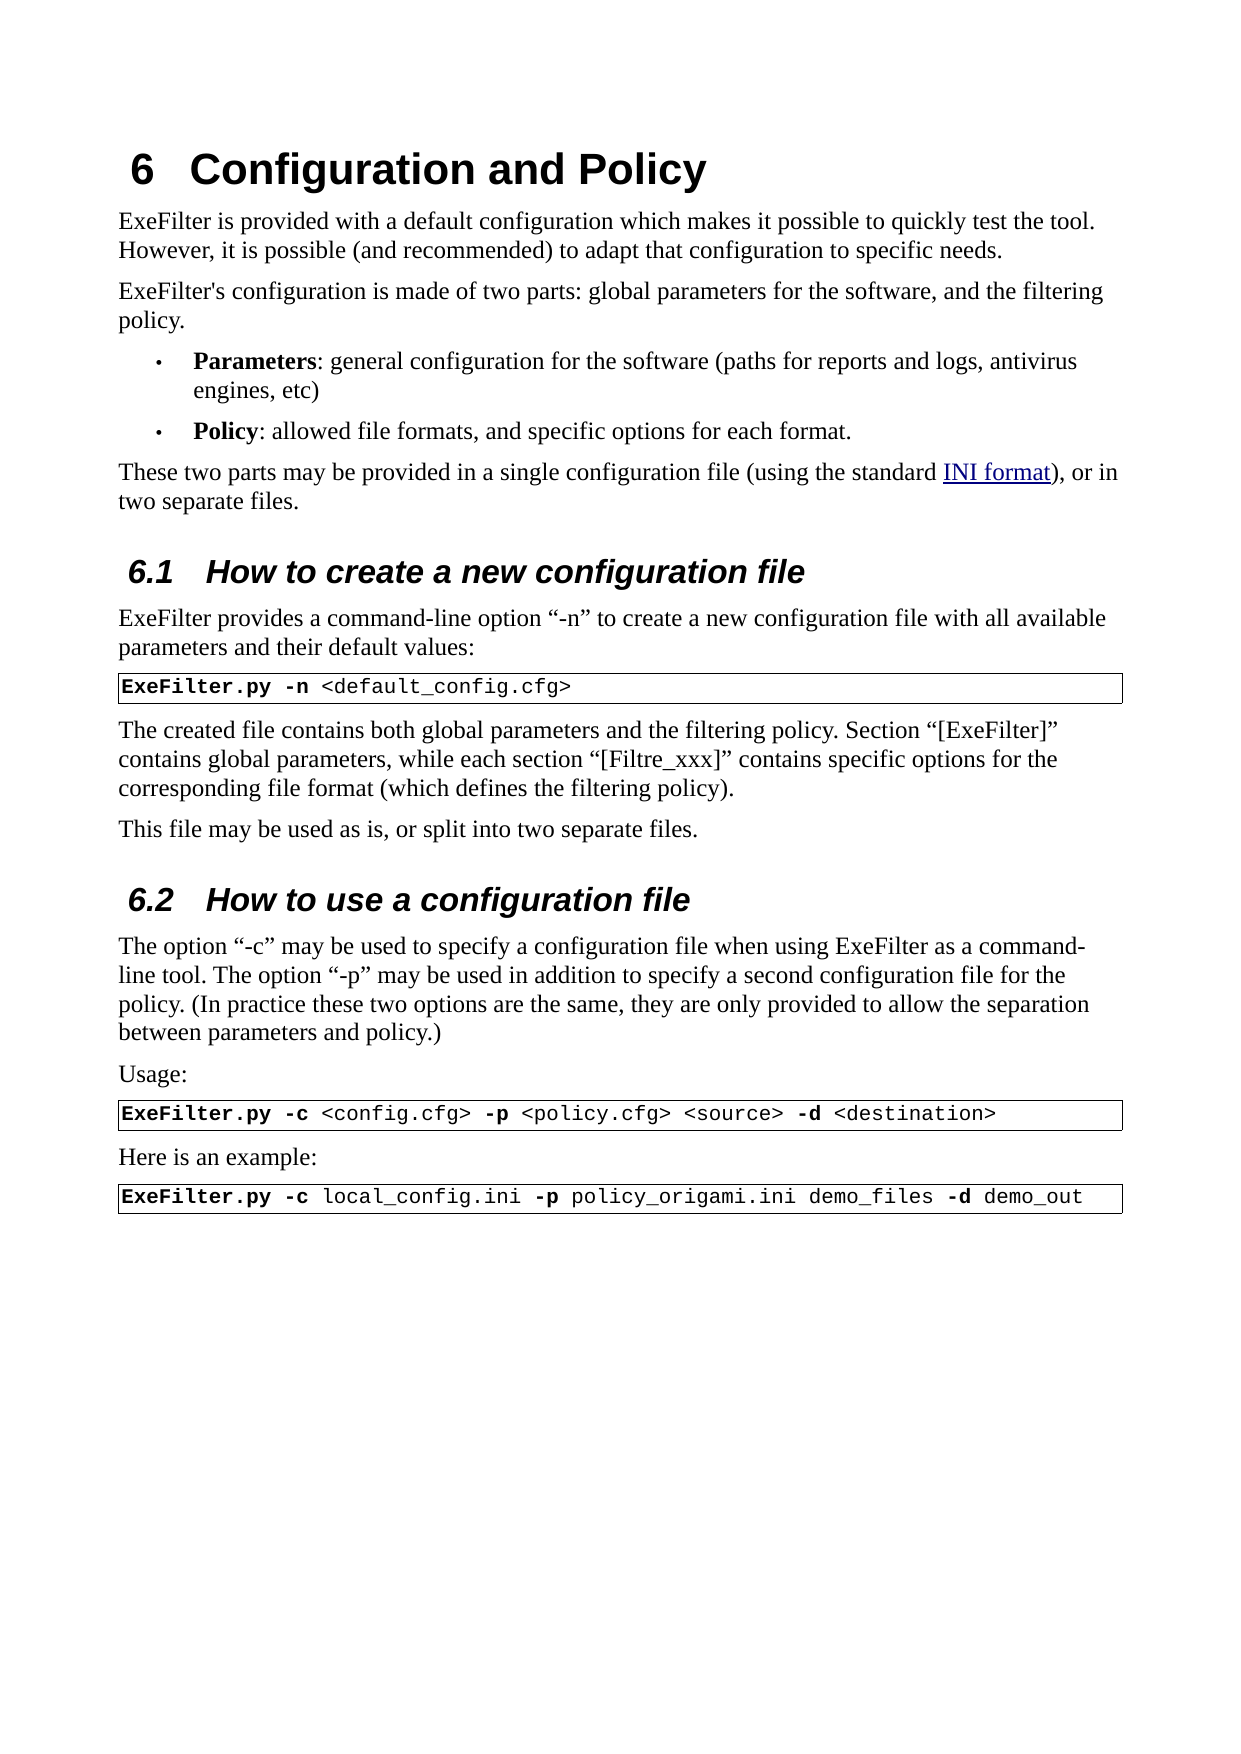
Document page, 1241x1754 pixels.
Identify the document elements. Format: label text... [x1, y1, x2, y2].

subtitle Configuration and Policy [118, 143, 1122, 193]
subtitle How to use a configuration file [118, 880, 1122, 919]
text Here is an example: [118, 1142, 1122, 1171]
text ExeFilter is provided with a default configuration which makes it possible to quickly test the tool. However, it is possible (and recommended) to adapt that configuration to specific needs. [118, 206, 1122, 263]
text ExeFilter.py -c <config.cfg> -p <policy.cfg> <source> -d <destination> [119, 1101, 1122, 1130]
text ExeFilter.py -n <default_config.cfg> [119, 674, 1122, 703]
text ExeFilter provides a command-line option “-n” to create a new configuration file with all available parameters and their default values: [118, 603, 1122, 661]
text The created file contains both global parameters and the filtering policy. Section “[ExeFilter]” contains global parameters, while each section “[Filtre_xxx]” contains specific options for the corresponding file format (which defines the filtering policy). [118, 715, 1122, 802]
text Usage: [118, 1059, 1122, 1087]
text ExeFilter's configuration is made of two parts: global parameters for the software, and the filtering policy. [118, 276, 1122, 333]
text These two parts may be provided in a single configuration file (using the standard INI format), or in two separate files. [118, 457, 1122, 515]
list Parameters: general configuration for the software (paths for reports and logs, antivirus engines, etc) [156, 346, 1122, 403]
text The option “-c” may be used to specify a configuration file when using ExeFilter as a command-line tool. The option “-p” may be used in addition to specify a second configuration file for the policy. (In practice these two options are the same, they are only provided to allow the separation between parameters and policy.) [118, 931, 1122, 1046]
subtitle How to create a new configuration file [118, 552, 1122, 591]
list Policy: allowed file formats, and specific options for each format. [156, 416, 1122, 445]
text ExeFilter.py -c local_config.ini -p policy_origami.ini demo_files -d demo_out [119, 1185, 1122, 1213]
text This file may be used as is, or split into two separate files. [118, 814, 1122, 843]
